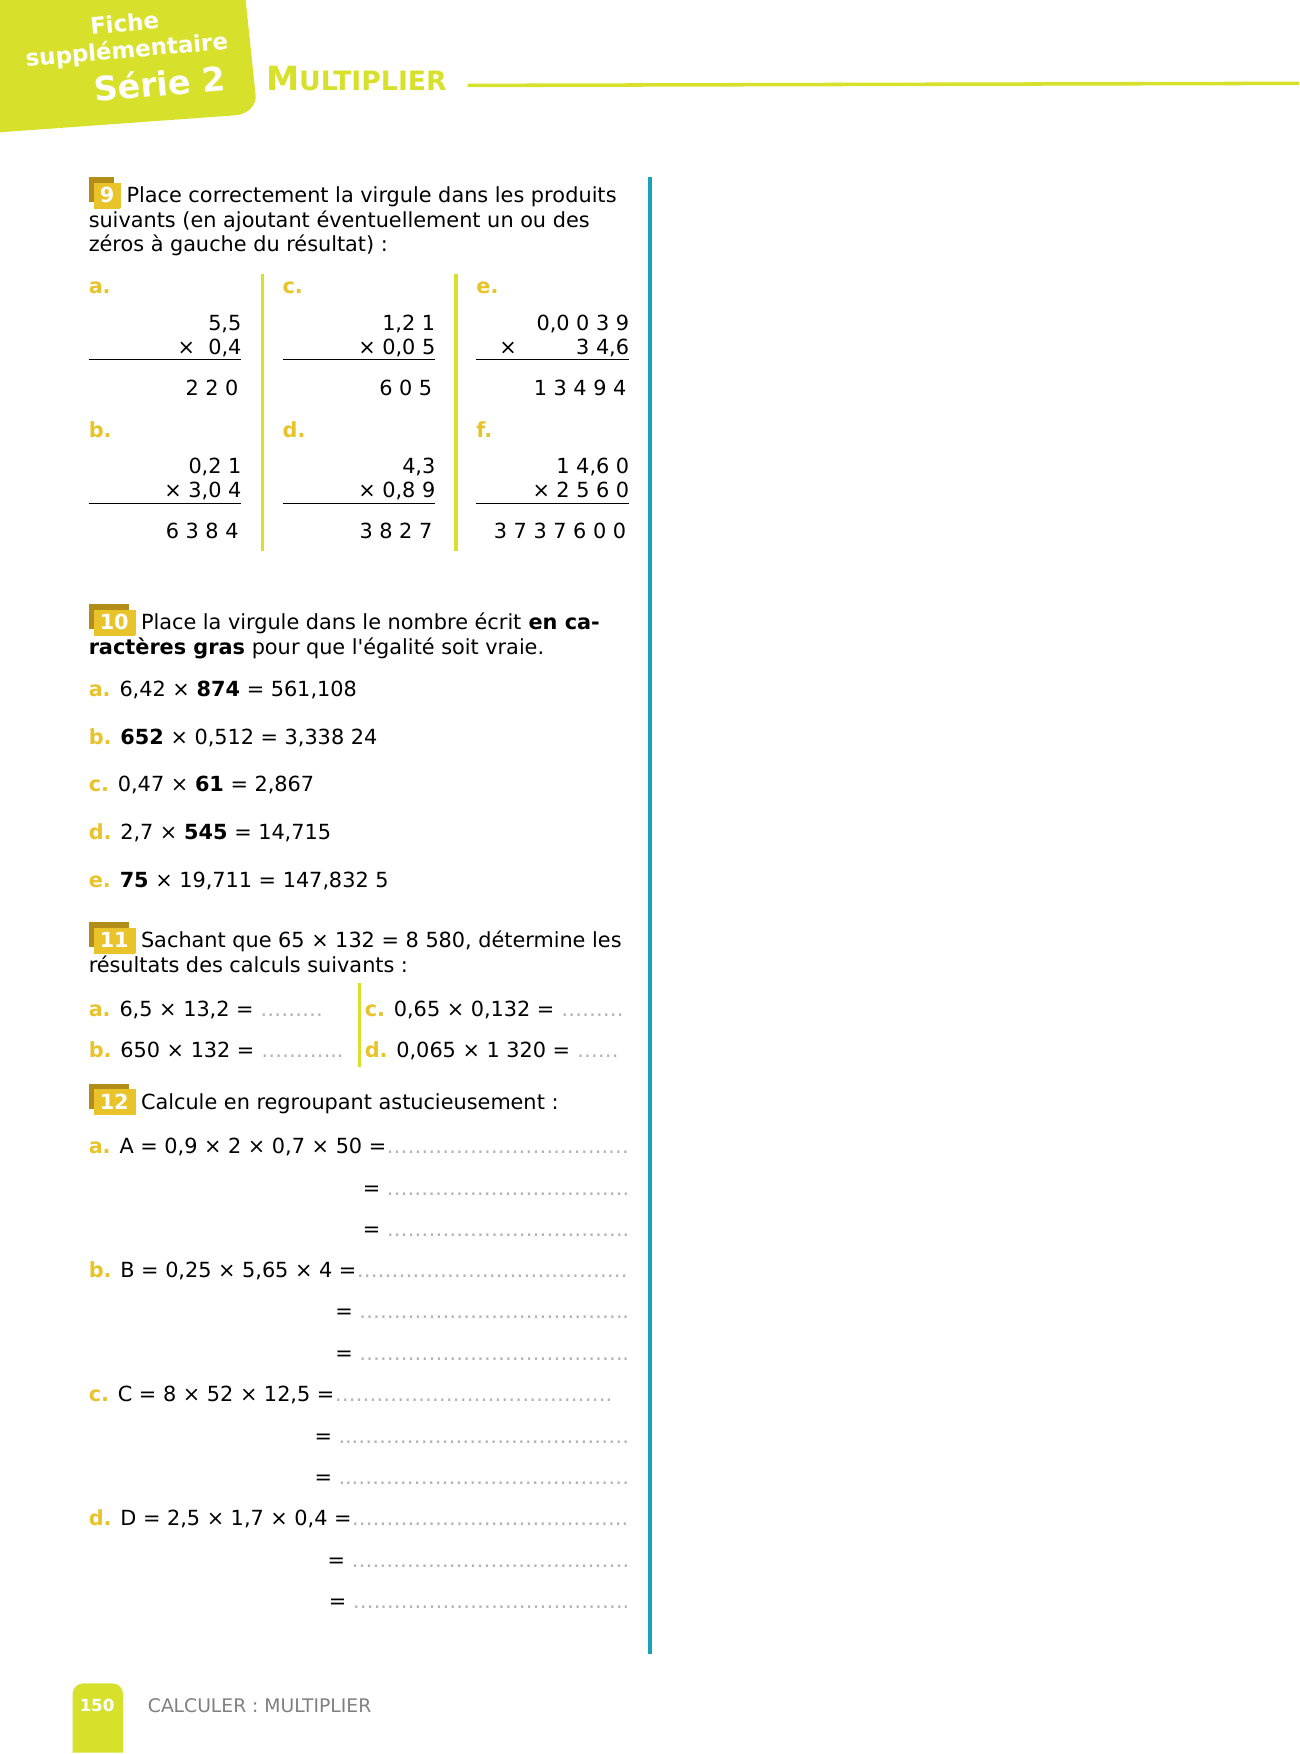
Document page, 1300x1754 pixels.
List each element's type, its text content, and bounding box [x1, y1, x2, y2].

text = ...………………………………… [88, 1410, 629, 1451]
text × 0,8 9 [282, 478, 435, 503]
text 1 3 4 9 4 [476, 360, 629, 406]
text × 3,0 4 [88, 478, 241, 503]
text = .……………………………. [88, 1162, 629, 1203]
text 0,2 1 [88, 454, 241, 478]
list C = 8 × 52 × 12,5 =…………………………………. [88, 1369, 629, 1410]
text 4,3 [282, 454, 435, 478]
text = ...………………………………… [88, 1451, 629, 1493]
text 1 4,6 0 [476, 454, 629, 478]
list 650 × 132 = ………... [88, 1024, 353, 1066]
text 3 8 2 7 [282, 504, 435, 550]
text × 0,4 [88, 335, 241, 359]
list D = 2,5 × 1,7 × 0,4 =…………………………..…….. [88, 1493, 629, 1534]
text 3 7 3 7 6 0 0 [476, 504, 629, 550]
list 0,47 × 61 = 2,867 [88, 772, 629, 797]
text × 2 5 6 0 [476, 478, 629, 503]
text = …..…………………………….. [88, 1575, 629, 1617]
list 6,5 × 13,2 = ……… [88, 983, 353, 1024]
text = …………………………….. [88, 1203, 629, 1244]
text 0,0 0 3 9 [476, 311, 629, 335]
text 6 3 8 4 [88, 504, 241, 550]
text = .………………………………… [88, 1534, 629, 1575]
text 2 2 0 [88, 360, 241, 406]
list 652 × 0,512 = 3,338 24 [88, 725, 629, 749]
subtitle Sachant que 65 × 132 = 8 580, détermine les résultats des calculs suivants : [88, 922, 629, 977]
list A = 0,9 × 2 × 0,7 × 50 =…………………….…….… [88, 1121, 629, 1162]
list B = 0,25 × 5,65 × 4 =………………………………… [88, 1244, 629, 1286]
list 6,42 × 874 = 561,108 [88, 677, 629, 701]
subtitle Place correctement la virgule dans les pro­duits suivants (en ajoutant éventuellement un ou des zéros à gauche du résultat) : [88, 177, 629, 257]
text = .……………………………….. [88, 1327, 629, 1369]
list 2,7 × 545 = 14,715 [88, 820, 629, 844]
text 6 0 5 [282, 360, 435, 406]
list 0,065 × 1 320 = …… [364, 1024, 629, 1066]
text 1,2 1 [282, 311, 435, 335]
subtitle Place la virgule dans le nombre écrit en ca­ractères gras pour que l'égalité soit vraie. [88, 604, 629, 659]
text × 3 4,6 [476, 335, 629, 359]
list 0,65 × 0,132 = ……… [364, 983, 629, 1024]
list 75 × 19,711 = 147,832 5 [88, 868, 629, 892]
text 5,5 [88, 311, 241, 335]
text × 0,0 5 [282, 335, 435, 359]
text = .……………………………….. [88, 1286, 629, 1327]
subtitle Calcule en regroupant astucieusement : [88, 1083, 629, 1114]
